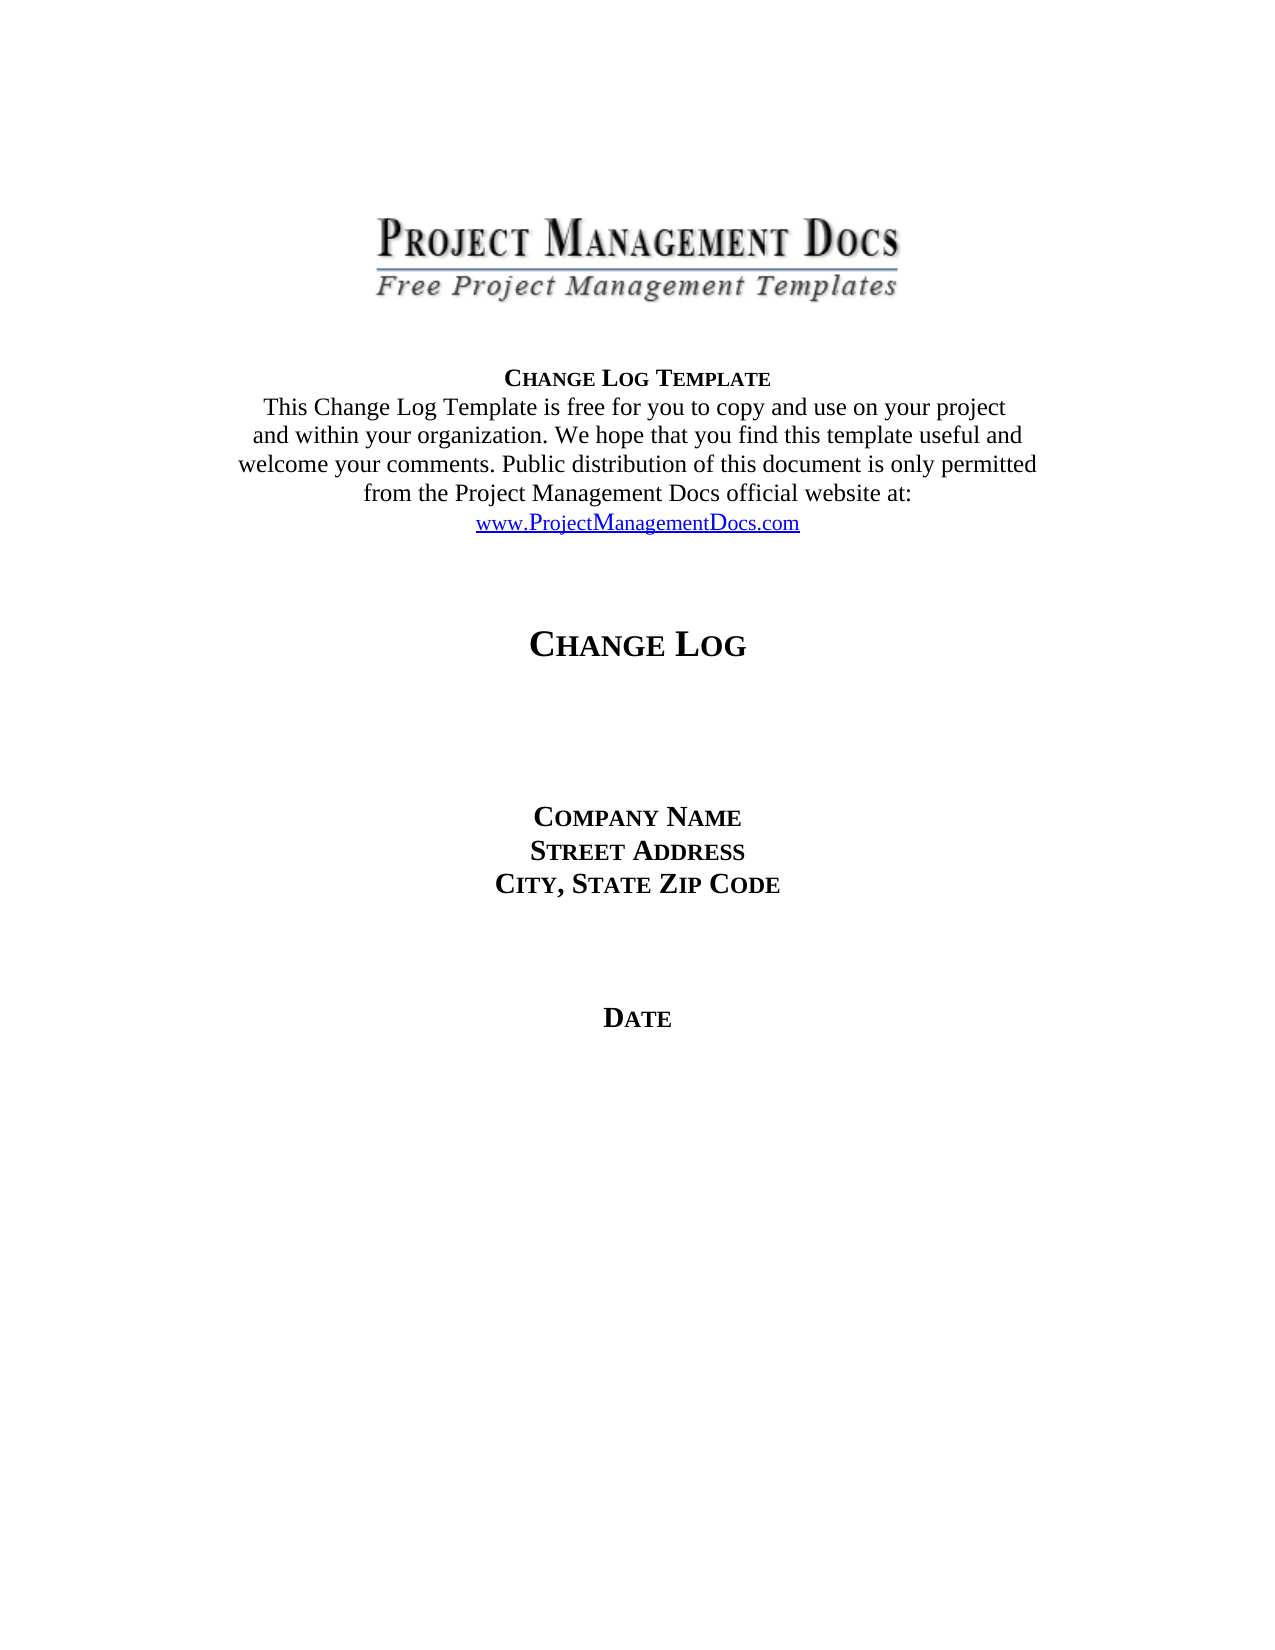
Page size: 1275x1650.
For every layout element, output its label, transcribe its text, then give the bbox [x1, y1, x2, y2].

text City, State Zip Code [150, 866, 1125, 900]
text welcome your comments. Public distribution of this document is only permitted [150, 449, 1125, 478]
text Street Address [150, 833, 1125, 866]
text Company Name [150, 799, 1125, 833]
text www.ProjectManagementDocs.com [150, 507, 1125, 536]
text Change Log [150, 622, 1125, 665]
text Date [150, 1000, 1125, 1034]
picture [374, 217, 901, 303]
text Change Log Template [150, 363, 1125, 392]
text and within your organization. We hope that you find this template useful and [150, 421, 1125, 449]
text from the Project Management Docs official website at: [150, 478, 1125, 507]
text This Change Log Template is free for you to copy and use on your project [150, 392, 1125, 421]
